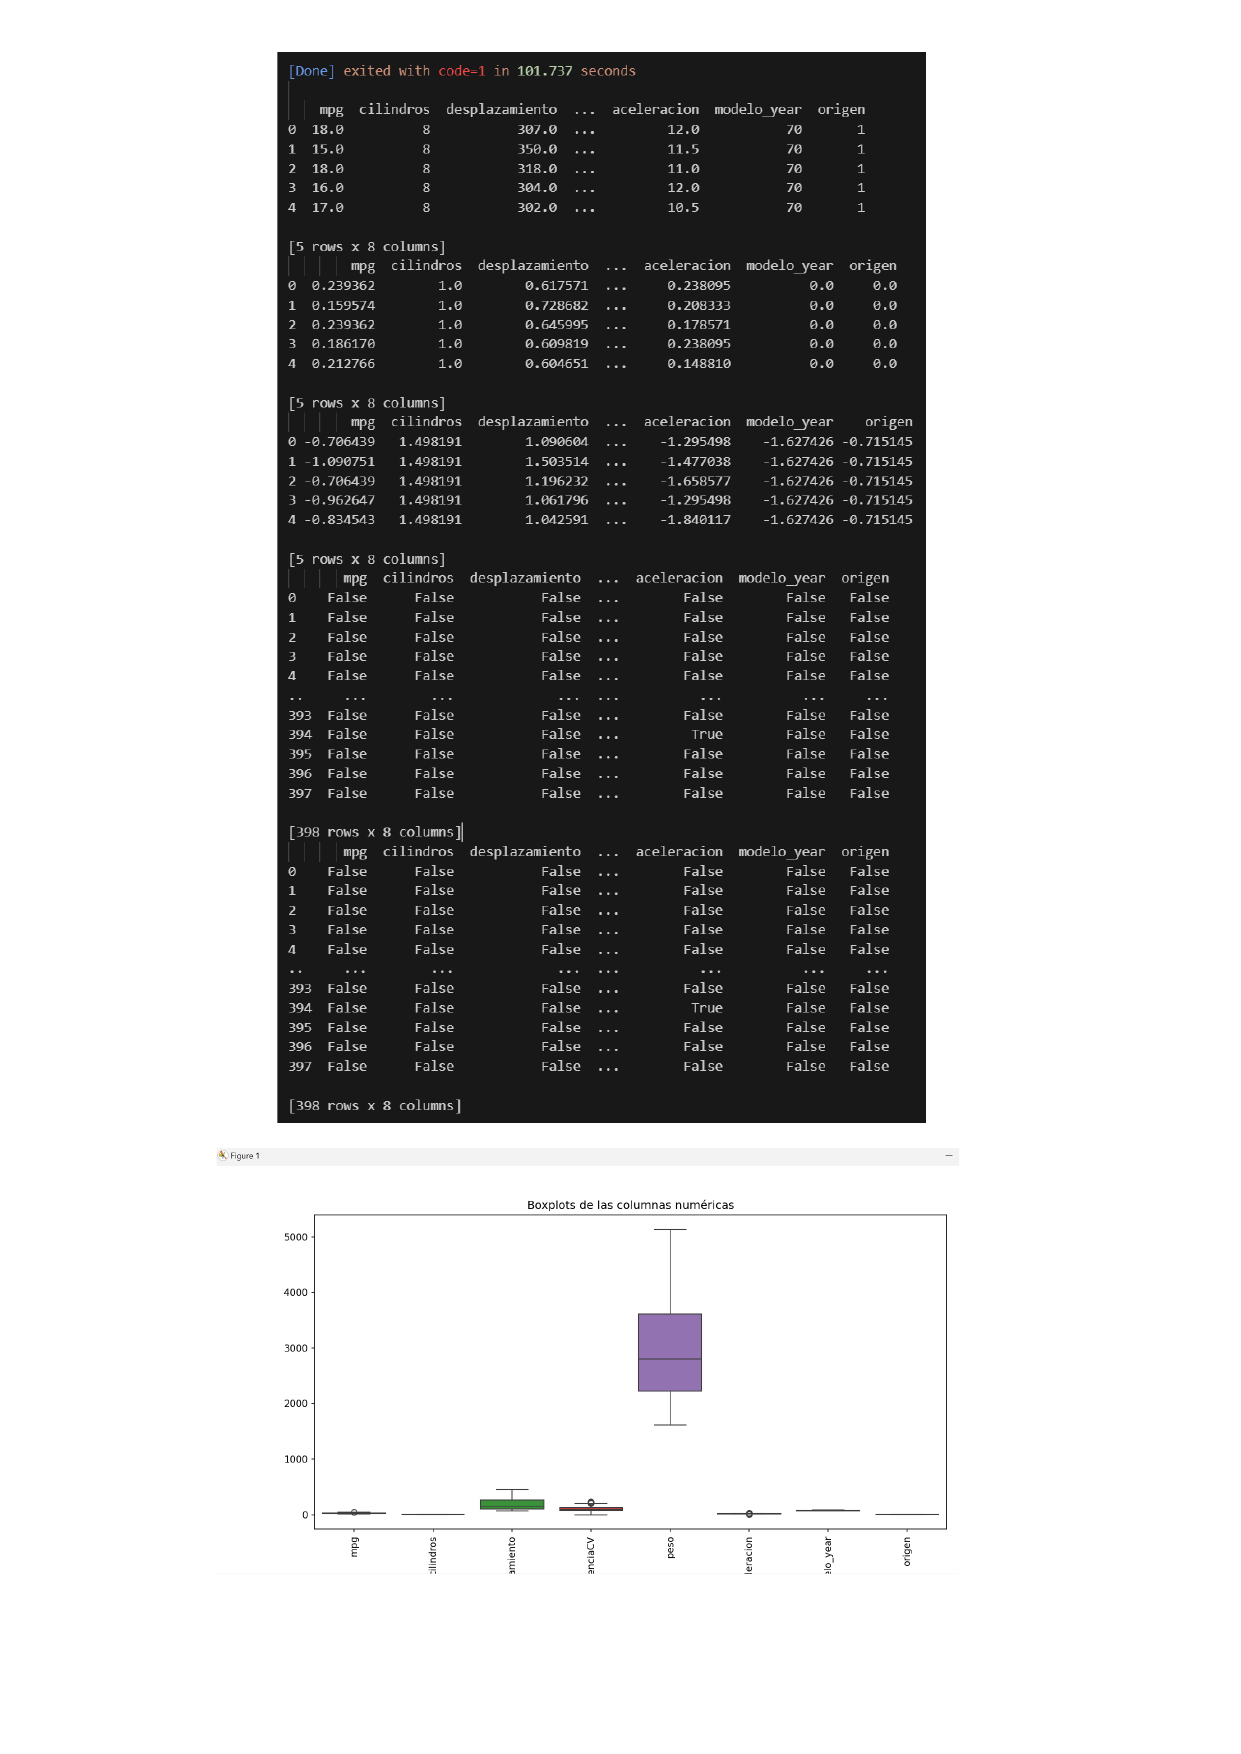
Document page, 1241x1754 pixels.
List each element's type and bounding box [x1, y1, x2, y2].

picture [277, 52, 926, 1123]
picture [216, 1148, 960, 1574]
